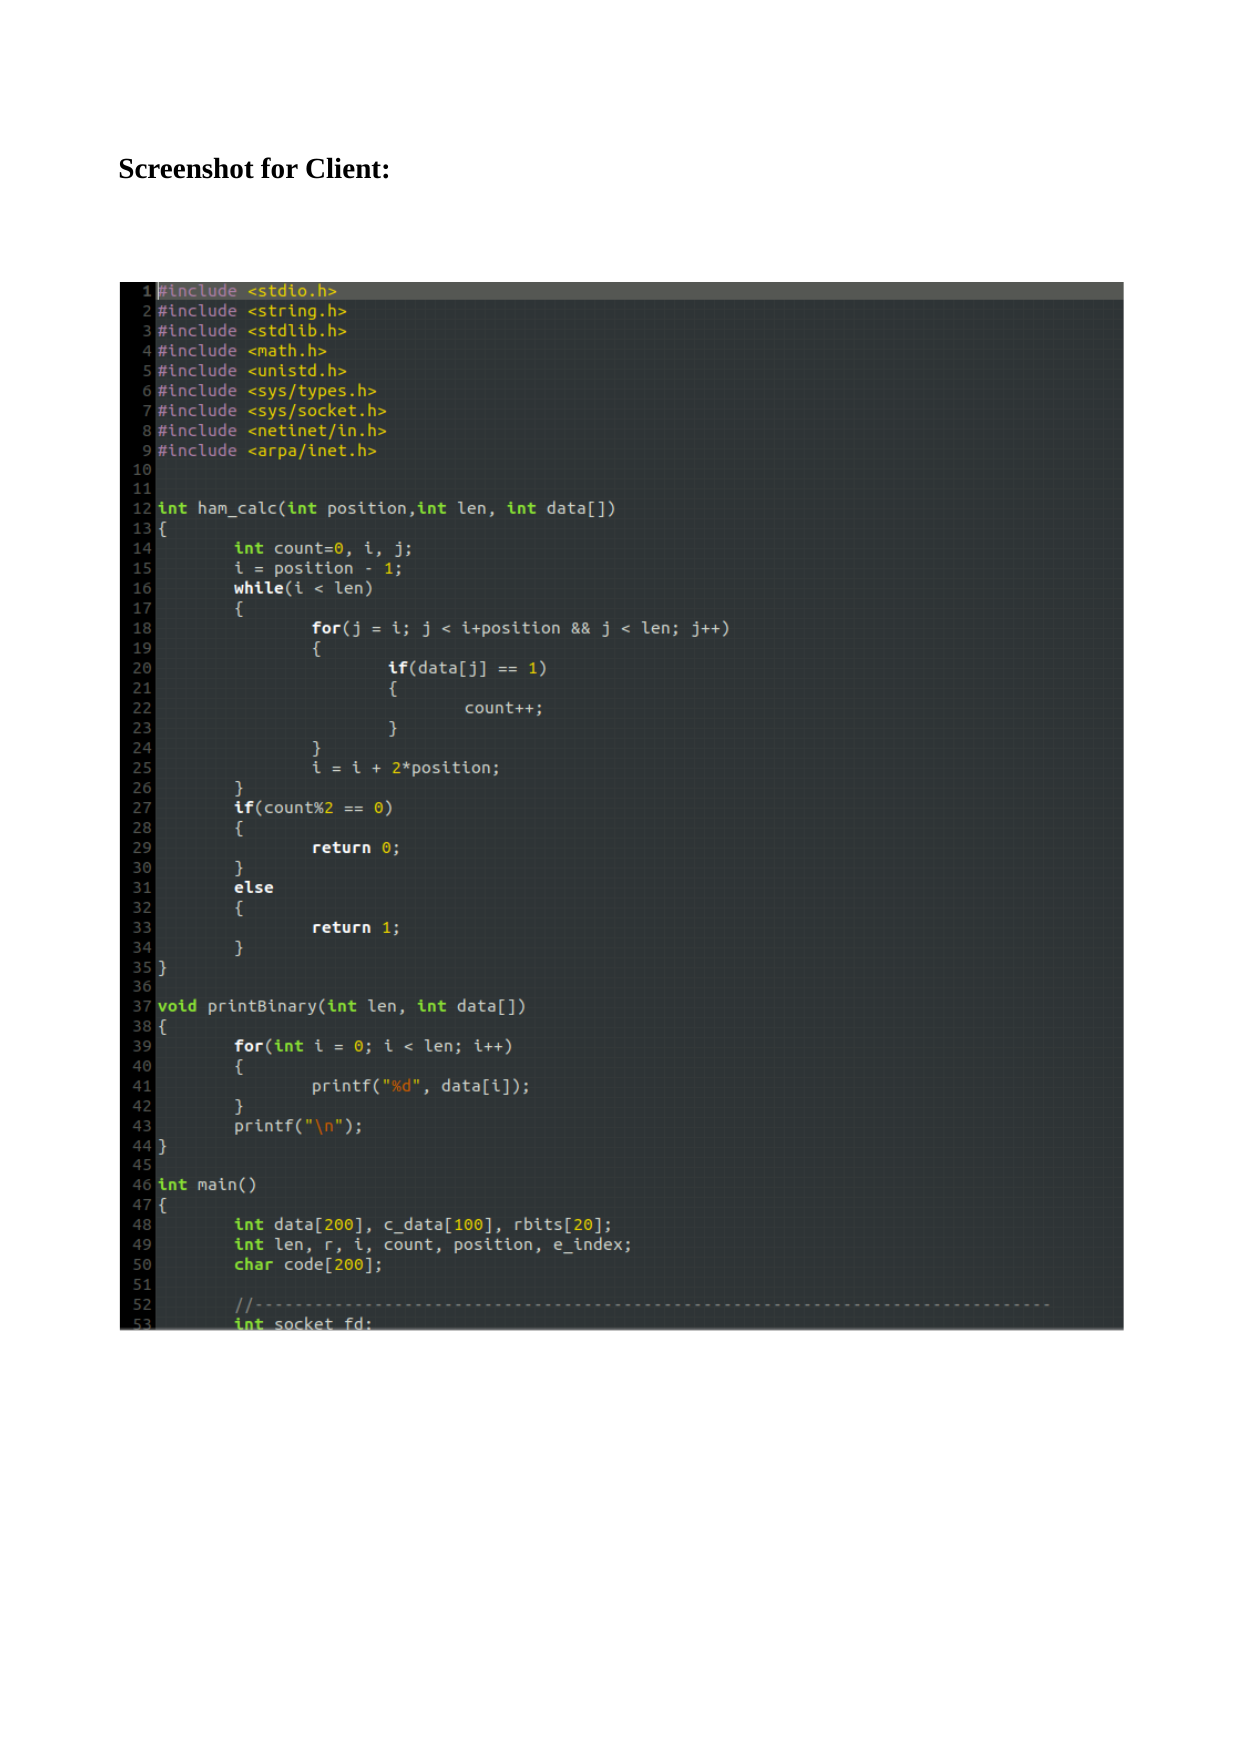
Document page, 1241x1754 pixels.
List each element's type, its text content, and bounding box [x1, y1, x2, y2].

text Screenshot for Client: [118, 152, 1122, 185]
picture [119, 282, 1124, 1331]
